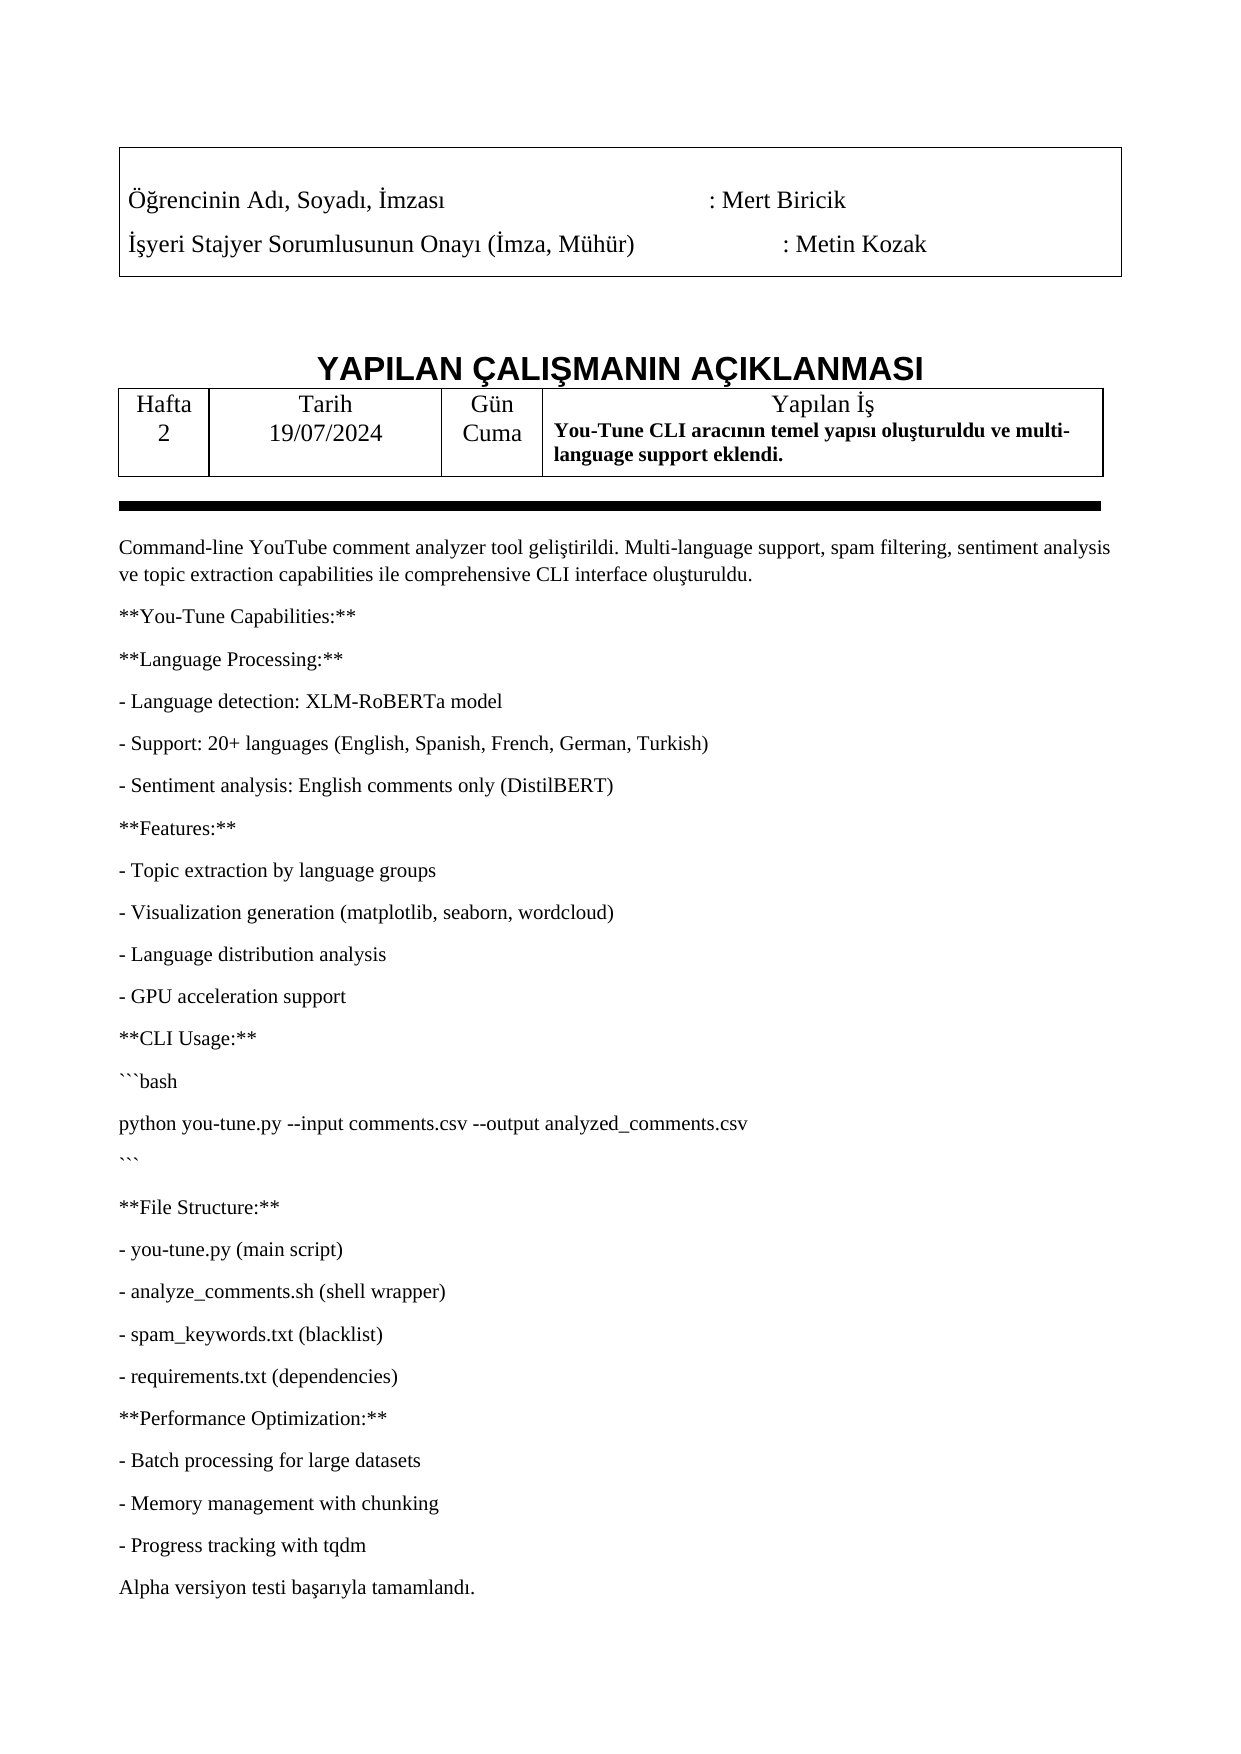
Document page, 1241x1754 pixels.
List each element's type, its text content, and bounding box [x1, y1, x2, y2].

text python you-tune.py --input comments.csv --output analyzed_comments.csv [118, 1111, 1122, 1135]
text **File Structure:** [118, 1195, 1122, 1219]
text - GPU acceleration support [118, 984, 1122, 1008]
text - requirements.txt (dependencies) [118, 1364, 1122, 1388]
text - Language distribution analysis [118, 942, 1122, 966]
table_header Hafta 2 [119, 389, 208, 476]
text **Language Processing:** [118, 647, 1122, 671]
text ```bash [118, 1068, 1122, 1093]
text - analyze_comments.sh (shell wrapper) [118, 1279, 1122, 1303]
text - Batch processing for large datasets [118, 1448, 1122, 1472]
text **Features:** [118, 815, 1122, 839]
table_header Yapılan İş You-Tune CLI aracının temel yapısı oluşturuldu ve multi-language support eklendi. [543, 389, 1102, 476]
text **You-Tune Capabilities:** [118, 604, 1122, 628]
text - Memory management with chunking [118, 1490, 1122, 1514]
text **CLI Usage:** [118, 1026, 1122, 1050]
subtitle YAPILAN ÇALIŞMANIN AÇIKLANMASI [118, 349, 1122, 388]
text - Visualization generation (matplotlib, seaborn, wordcloud) [118, 900, 1122, 924]
text Öğrencinin Adı, Soyadı, İmzası : Mert Biricik [120, 148, 1121, 190]
text - Support: 20+ languages (English, Spanish, French, German, Turkish) [118, 731, 1122, 755]
text - Progress tracking with tqdm [118, 1533, 1122, 1557]
text Command-line YouTube comment analyzer tool geliştirildi. Multi-language support, spam filtering, sentiment analysis ve topic extraction capabilities ile comprehensive CLI interface oluşturuldu. [118, 535, 1122, 586]
text İşyeri Stajyer Sorumlusunun Onayı (İmza, Mühür) : Metin Kozak [120, 190, 1121, 276]
text - you-tune.py (main script) [118, 1237, 1122, 1261]
text - Topic extraction by language groups [118, 858, 1122, 882]
text - spam_keywords.txt (blacklist) [118, 1322, 1122, 1346]
table_header Tarih 19/07/2024 [210, 389, 441, 476]
text - Language detection: XLM-RoBERTa model [118, 689, 1122, 713]
table_header Gün Cuma [442, 389, 542, 476]
text - Sentiment analysis: English comments only (DistilBERT) [118, 773, 1122, 797]
text ``` [118, 1153, 1122, 1177]
text Alpha versiyon testi başarıyla tamamlandı. [118, 1575, 1122, 1599]
text **Performance Optimization:** [118, 1406, 1122, 1430]
